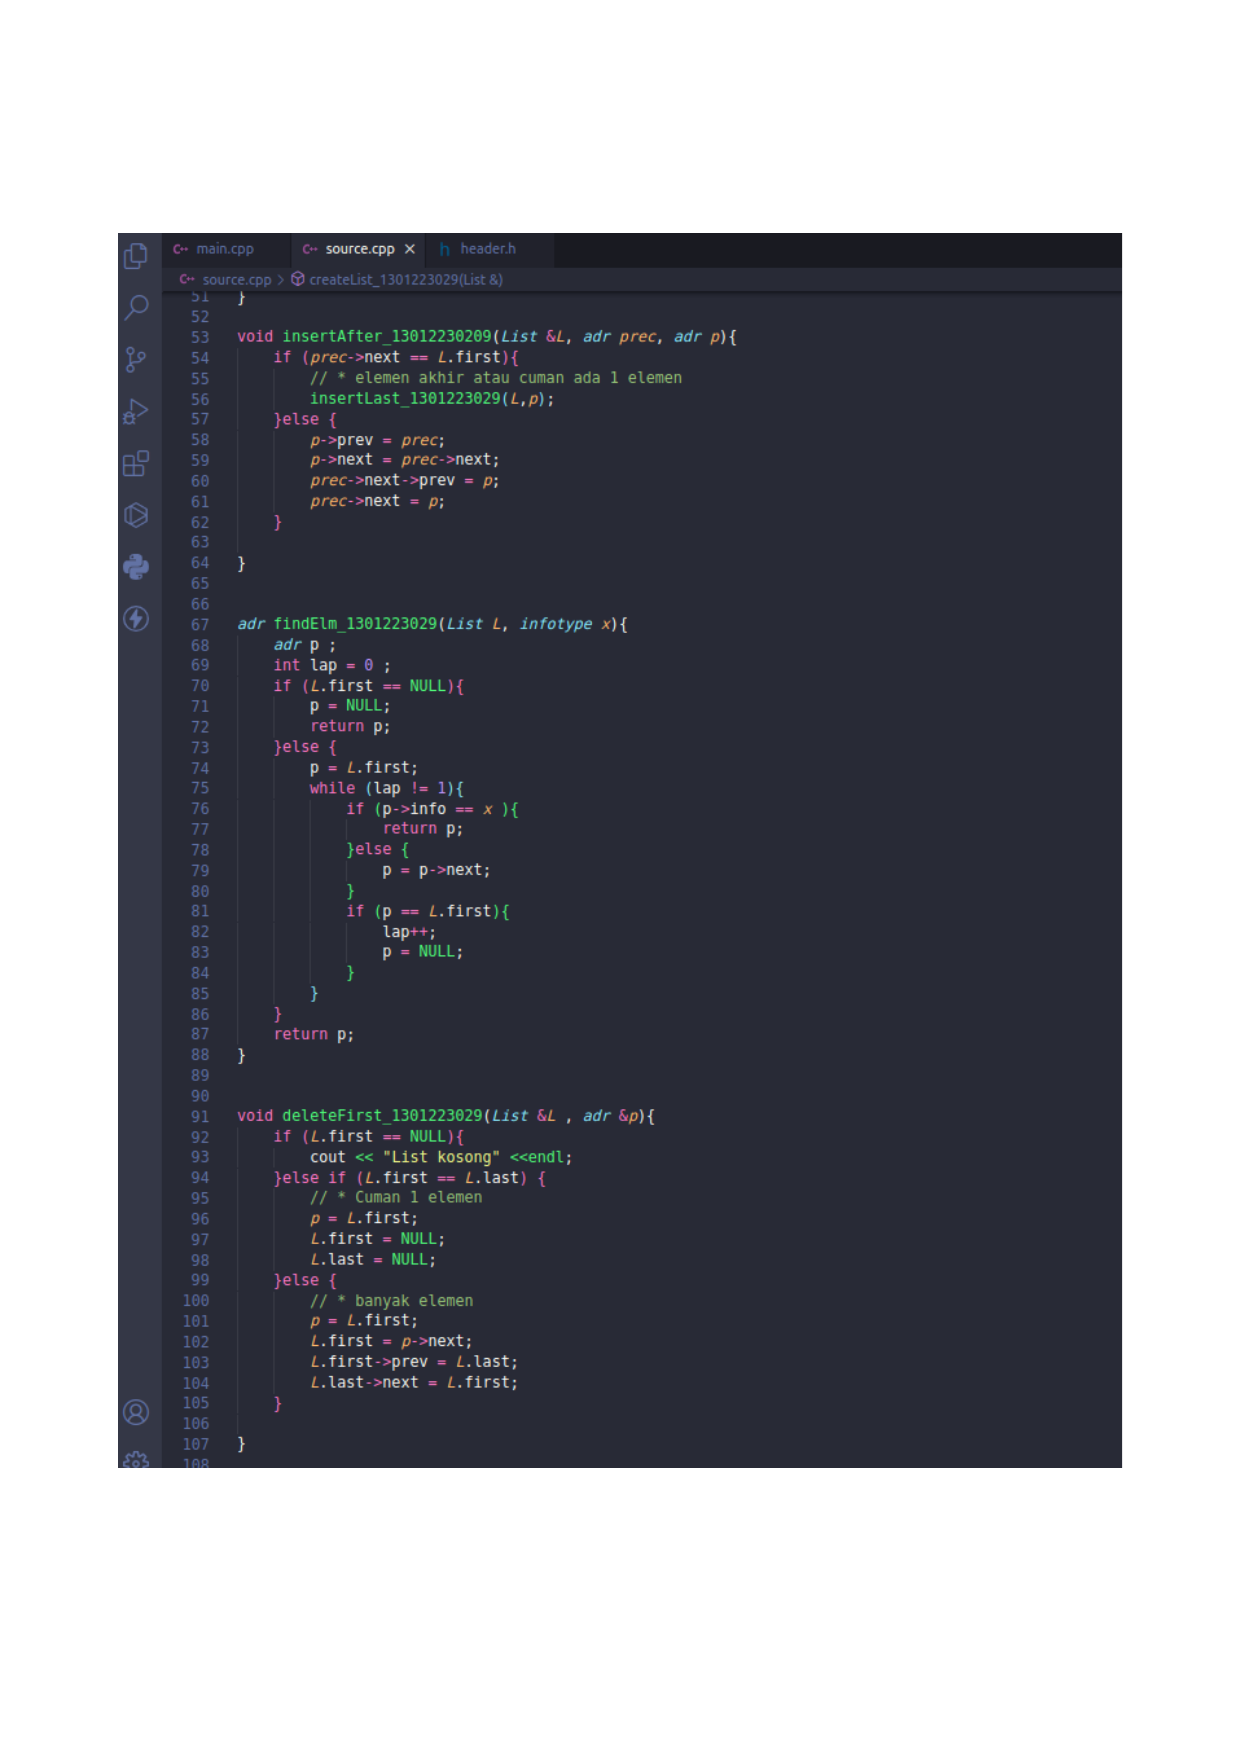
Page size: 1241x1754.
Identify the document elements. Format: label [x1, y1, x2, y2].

picture [118, 233, 1123, 1468]
